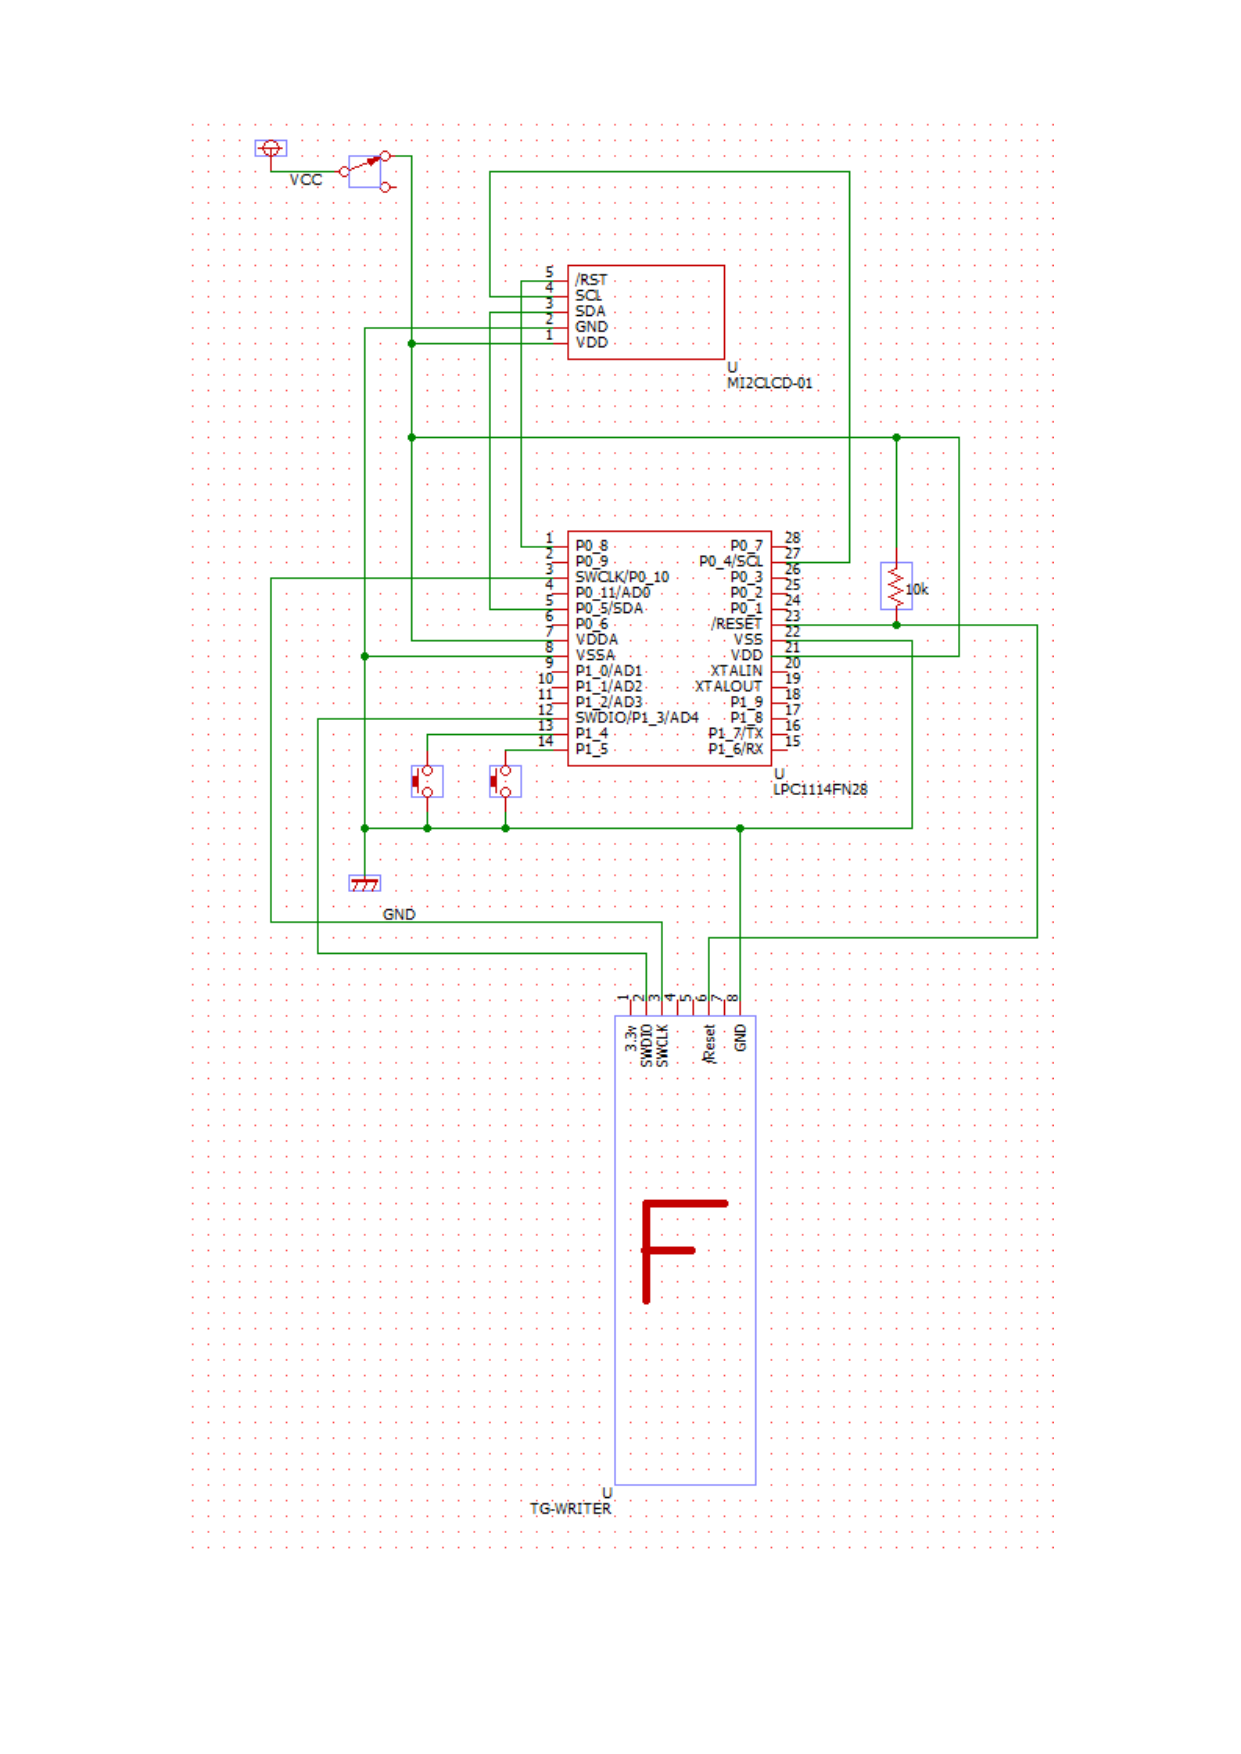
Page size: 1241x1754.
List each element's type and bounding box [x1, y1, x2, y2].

picture [186, 118, 1054, 1558]
